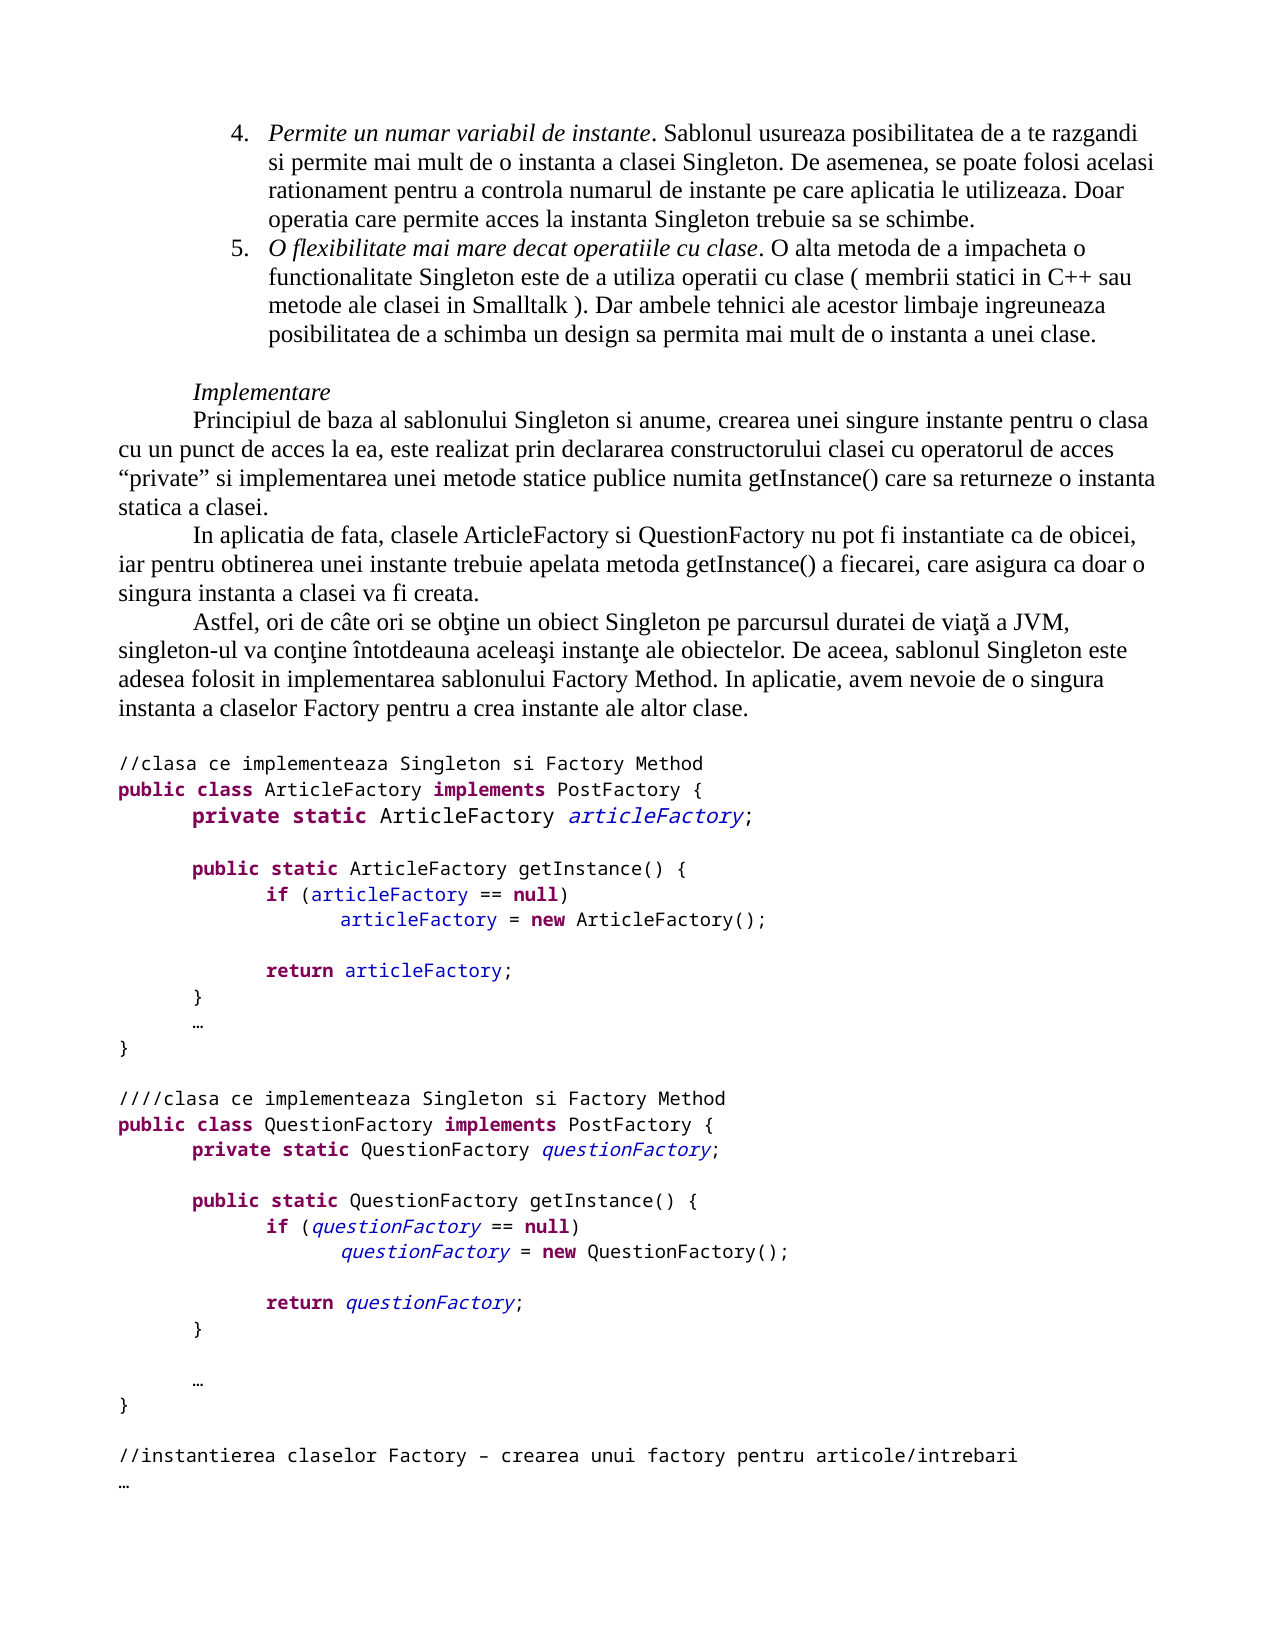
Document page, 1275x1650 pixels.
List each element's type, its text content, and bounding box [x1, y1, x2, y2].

text //instantierea claselor Factory – crearea unui factory pentru articole/intrebari [118, 1443, 1157, 1468]
list Permite un numar variabil de instante. Sablonul usureaza posibilitatea de a te razgandi si permite mai mult de o instanta a clasei Singleton. De asemenea, se poate folosi acelasi rationament pentru a controla numarul de instante pe care aplicatia le utilizeaza. Doar operatia care permite acces la instanta Singleton trebuie sa se schimbe. [231, 118, 1157, 233]
text } [118, 1392, 1157, 1417]
text … [118, 1468, 1157, 1494]
text private static QuestionFactory questionFactory; [118, 1136, 1157, 1162]
text return articleFactory; [118, 958, 1157, 983]
list O flexibilitate mai mare decat operatiile cu clase. O alta metoda de a impacheta o functionalitate Singleton este de a utiliza operatii cu clase ( membrii statici in C++ sau metode ale clasei in Smalltalk ). Dar ambele tehnici ale acestor limbaje ingreuneaza posibilitatea de a schimba un design sa permita mai mult de o instanta a unei clase. [231, 233, 1157, 348]
text } [118, 983, 1157, 1009]
text In aplicatia de fata, clasele ArticleFactory si QuestionFactory nu pot fi instantiate ca de obicei, iar pentru obtinerea unei instante trebuie apelata metoda getInstance() a fiecarei, care asigura ca doar o singura instanta a clasei va fi creata. [118, 521, 1157, 607]
text if (articleFactory == null) [118, 881, 1157, 907]
text articleFactory = new ArticleFactory(); [118, 907, 1157, 932]
text } [118, 1315, 1157, 1341]
text ////clasa ce implementeaza Singleton si Factory Method [118, 1085, 1157, 1111]
text return questionFactory; [118, 1289, 1157, 1315]
text } [118, 1034, 1157, 1060]
text Implementare [118, 377, 1157, 406]
text //clasa ce implementeaza Singleton si Factory Method [118, 751, 1157, 776]
text public class ArticleFactory implements PostFactory { [118, 776, 1157, 802]
text if (questionFactory == null) [118, 1213, 1157, 1238]
text public class QuestionFactory implements PostFactory { [118, 1111, 1157, 1136]
text Astfel, ori de câte ori se obţine un obiect Singleton pe parcursul duratei de viaţă a JVM, singleton-ul va conţine întotdeauna aceleaşi instanţe ale obiectelor. De aceea, sablonul Singleton este adesea folosit in implementarea sablonului Factory Method. In aplicatie, avem nevoie de o singura instanta a claselor Factory pentru a crea instante ale altor clase. [118, 607, 1157, 722]
text … [118, 1366, 1157, 1392]
text public static ArticleFactory getInstance() { [118, 856, 1157, 881]
text … [118, 1009, 1157, 1034]
text public static QuestionFactory getInstance() { [118, 1187, 1157, 1213]
text Principiul de baza al sablonului Singleton si anume, crearea unei singure instante pentru o clasa cu un punct de acces la ea, este realizat prin declararea constructorului clasei cu operatorul de acces “private” si implementarea unei metode statice publice numita getInstance() care sa returneze o instanta statica a clasei. [118, 406, 1157, 521]
text questionFactory = new QuestionFactory(); [118, 1238, 1157, 1264]
text private static ArticleFactory articleFactory; [118, 802, 1157, 830]
